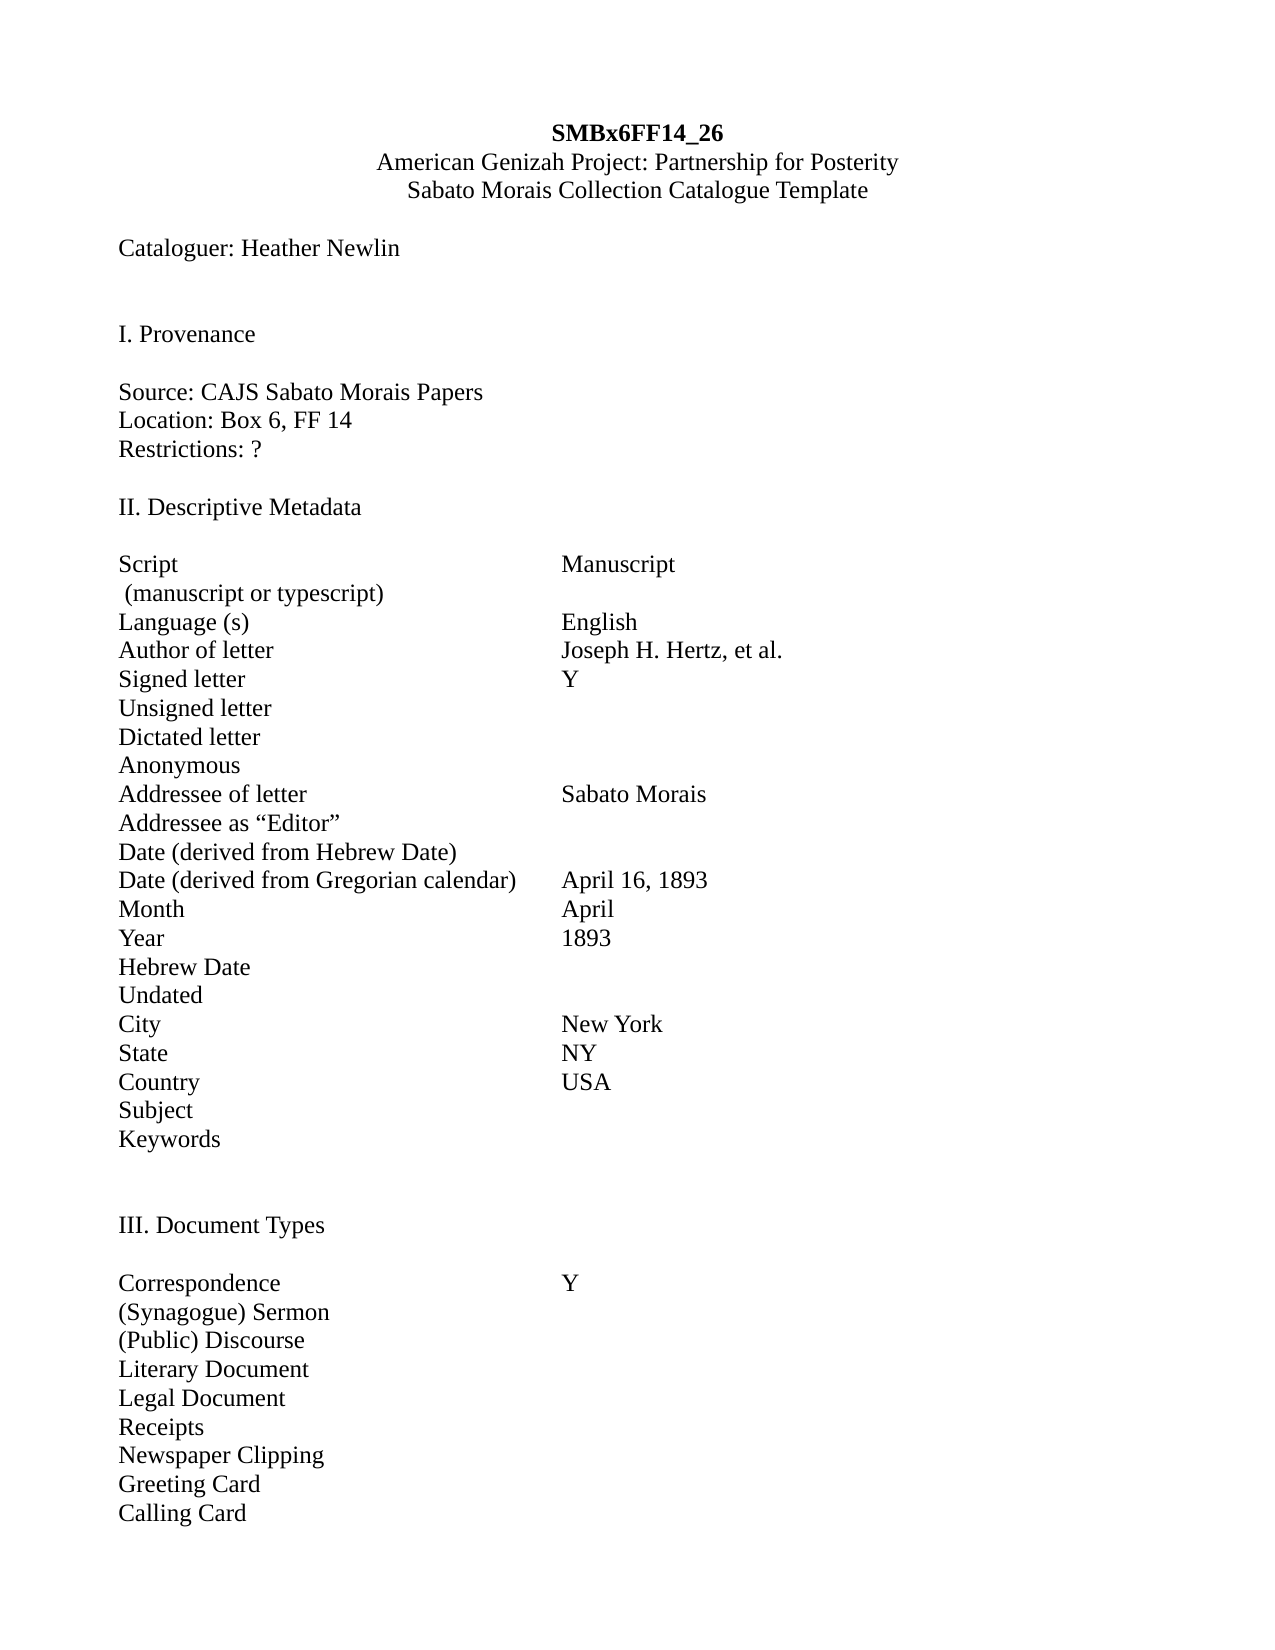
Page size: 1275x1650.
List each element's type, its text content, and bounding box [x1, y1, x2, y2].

text City New York [118, 1009, 1157, 1038]
text State NY [118, 1038, 1157, 1067]
text Receipts [118, 1412, 1157, 1441]
text Month April [118, 894, 1157, 923]
text III. Document Types [118, 1211, 1157, 1239]
text Author of letter Joseph H. Hertz, et al. [118, 636, 1157, 664]
text Language (s) English [118, 607, 1157, 636]
text Date (derived from Hebrew Date) [118, 837, 1157, 866]
text American Genizah Project: Partnership for Posterity [118, 147, 1157, 176]
text Script Manuscript [118, 549, 1157, 578]
text Subject [118, 1096, 1157, 1124]
text Undated [118, 981, 1157, 1009]
text Correspondence Y [118, 1268, 1157, 1297]
text Year 1893 [118, 923, 1157, 952]
text Hebrew Date [118, 952, 1157, 981]
text Signed letter Y [118, 664, 1157, 693]
text II. Descriptive Metadata [118, 492, 1157, 521]
text SMBx6FF14_26 [118, 118, 1157, 147]
text (manuscript or typescript) [118, 578, 1157, 607]
text I. Provenance [118, 319, 1157, 348]
text Literary Document [118, 1354, 1157, 1383]
text Cataloguer: Heather Newlin [118, 233, 1157, 262]
text (Synagogue) Sermon [118, 1297, 1157, 1326]
text Legal Document [118, 1383, 1157, 1412]
text Restrictions: ? [118, 434, 1157, 463]
text Location: Box 6, FF 14 [118, 406, 1157, 434]
text (Public) Discourse [118, 1326, 1157, 1354]
text Sabato Morais Collection Catalogue Template [118, 176, 1157, 204]
text Addressee of letter Sabato Morais [118, 779, 1157, 808]
text Date (derived from Gregorian calendar) April 16, 1893 [118, 866, 1157, 894]
text Newspaper Clipping [118, 1441, 1157, 1469]
text Country USA [118, 1067, 1157, 1096]
text Addressee as “Editor” [118, 808, 1157, 837]
text Anonymous [118, 751, 1157, 779]
text Greeting Card [118, 1469, 1157, 1498]
text Calling Card [118, 1498, 1157, 1527]
text Keywords [118, 1124, 1157, 1153]
text Dictated letter [118, 722, 1157, 751]
text Unsigned letter [118, 693, 1157, 722]
text Source: CAJS Sabato Morais Papers [118, 377, 1157, 406]
